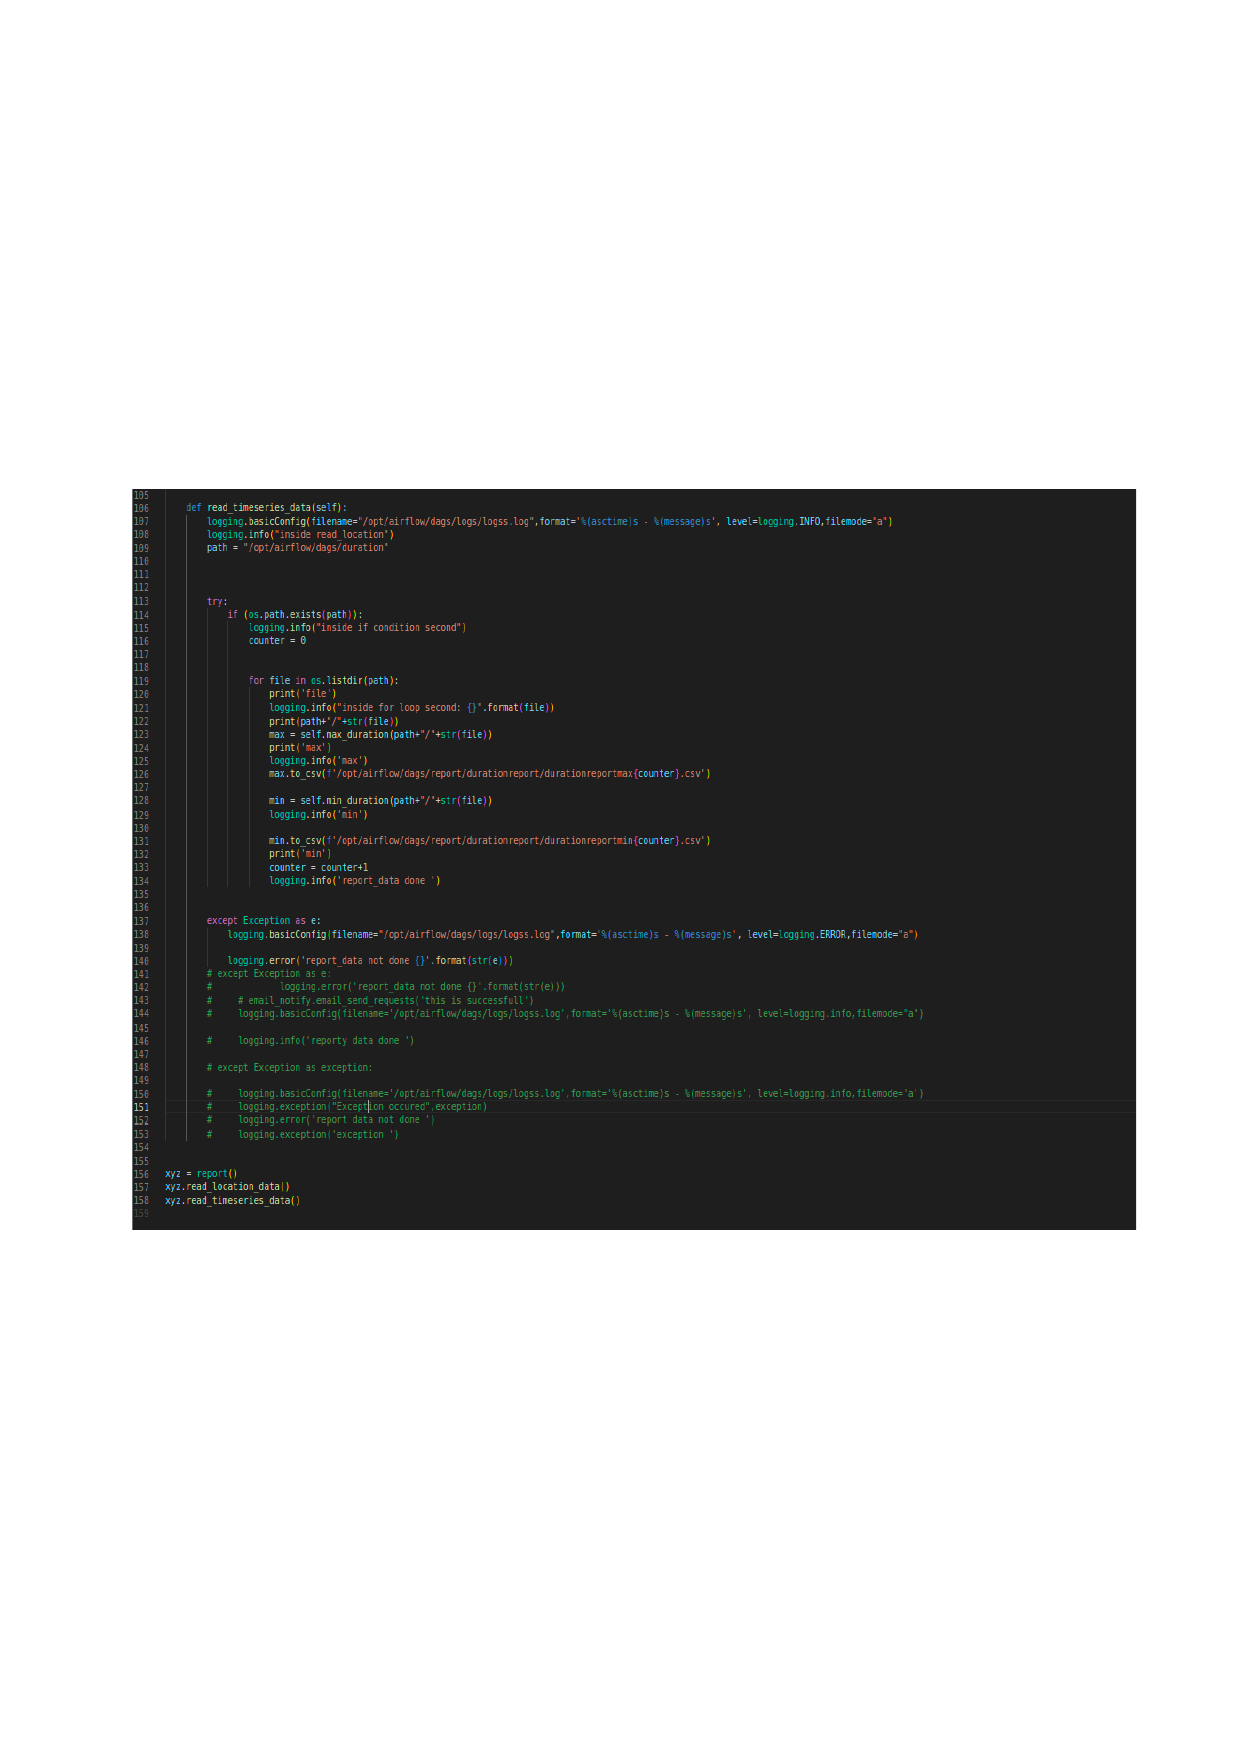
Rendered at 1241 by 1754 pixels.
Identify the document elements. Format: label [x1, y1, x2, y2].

picture [132, 489, 1137, 1230]
